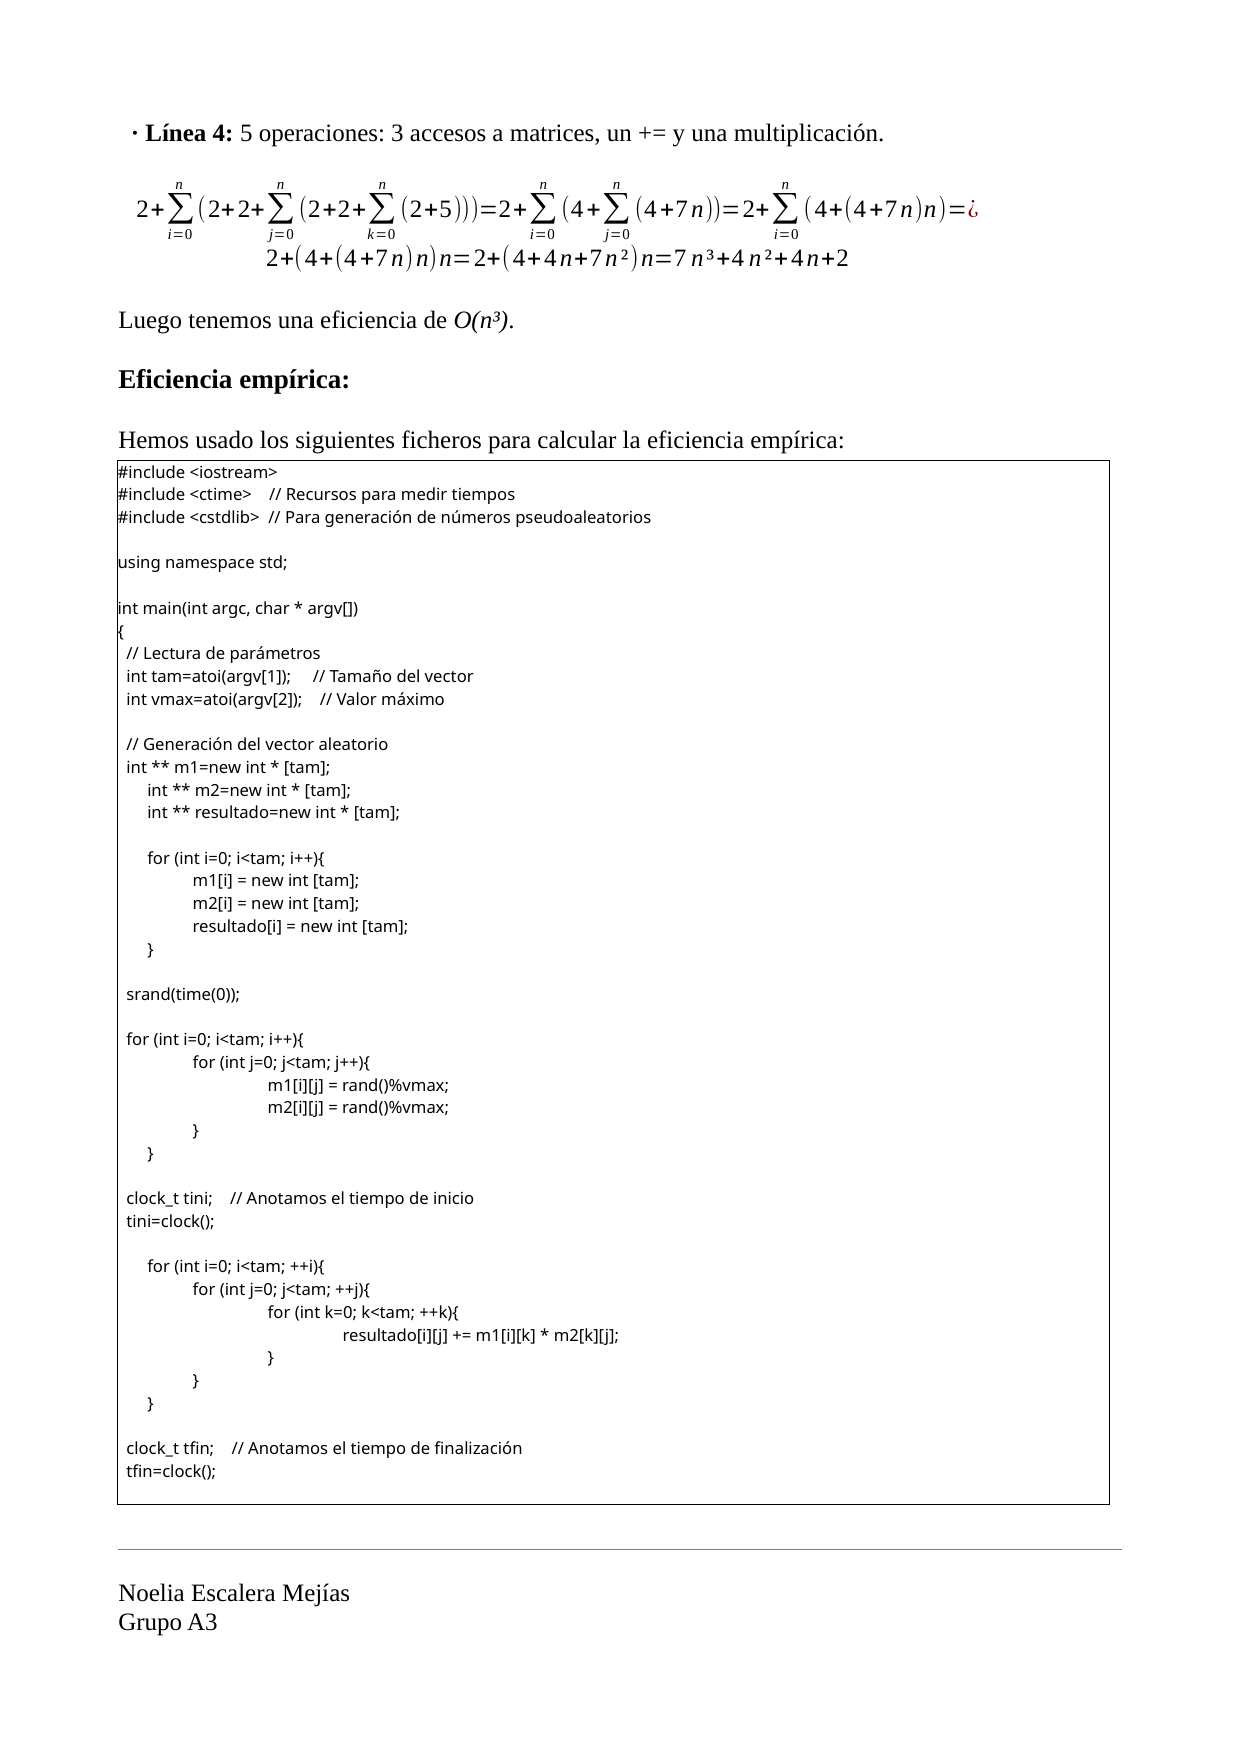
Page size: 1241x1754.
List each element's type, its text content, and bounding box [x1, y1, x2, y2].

text Eficiencia empírica: [118, 363, 1122, 394]
text Luego tenemos una eficiencia de O(n³). [118, 305, 1122, 334]
text · Línea 4: 5 operaciones: 3 accesos a matrices, un += y una multiplicación. [118, 118, 1122, 147]
text Hemos usado los siguientes ficheros para calcular la eficiencia empírica: [118, 425, 1122, 454]
